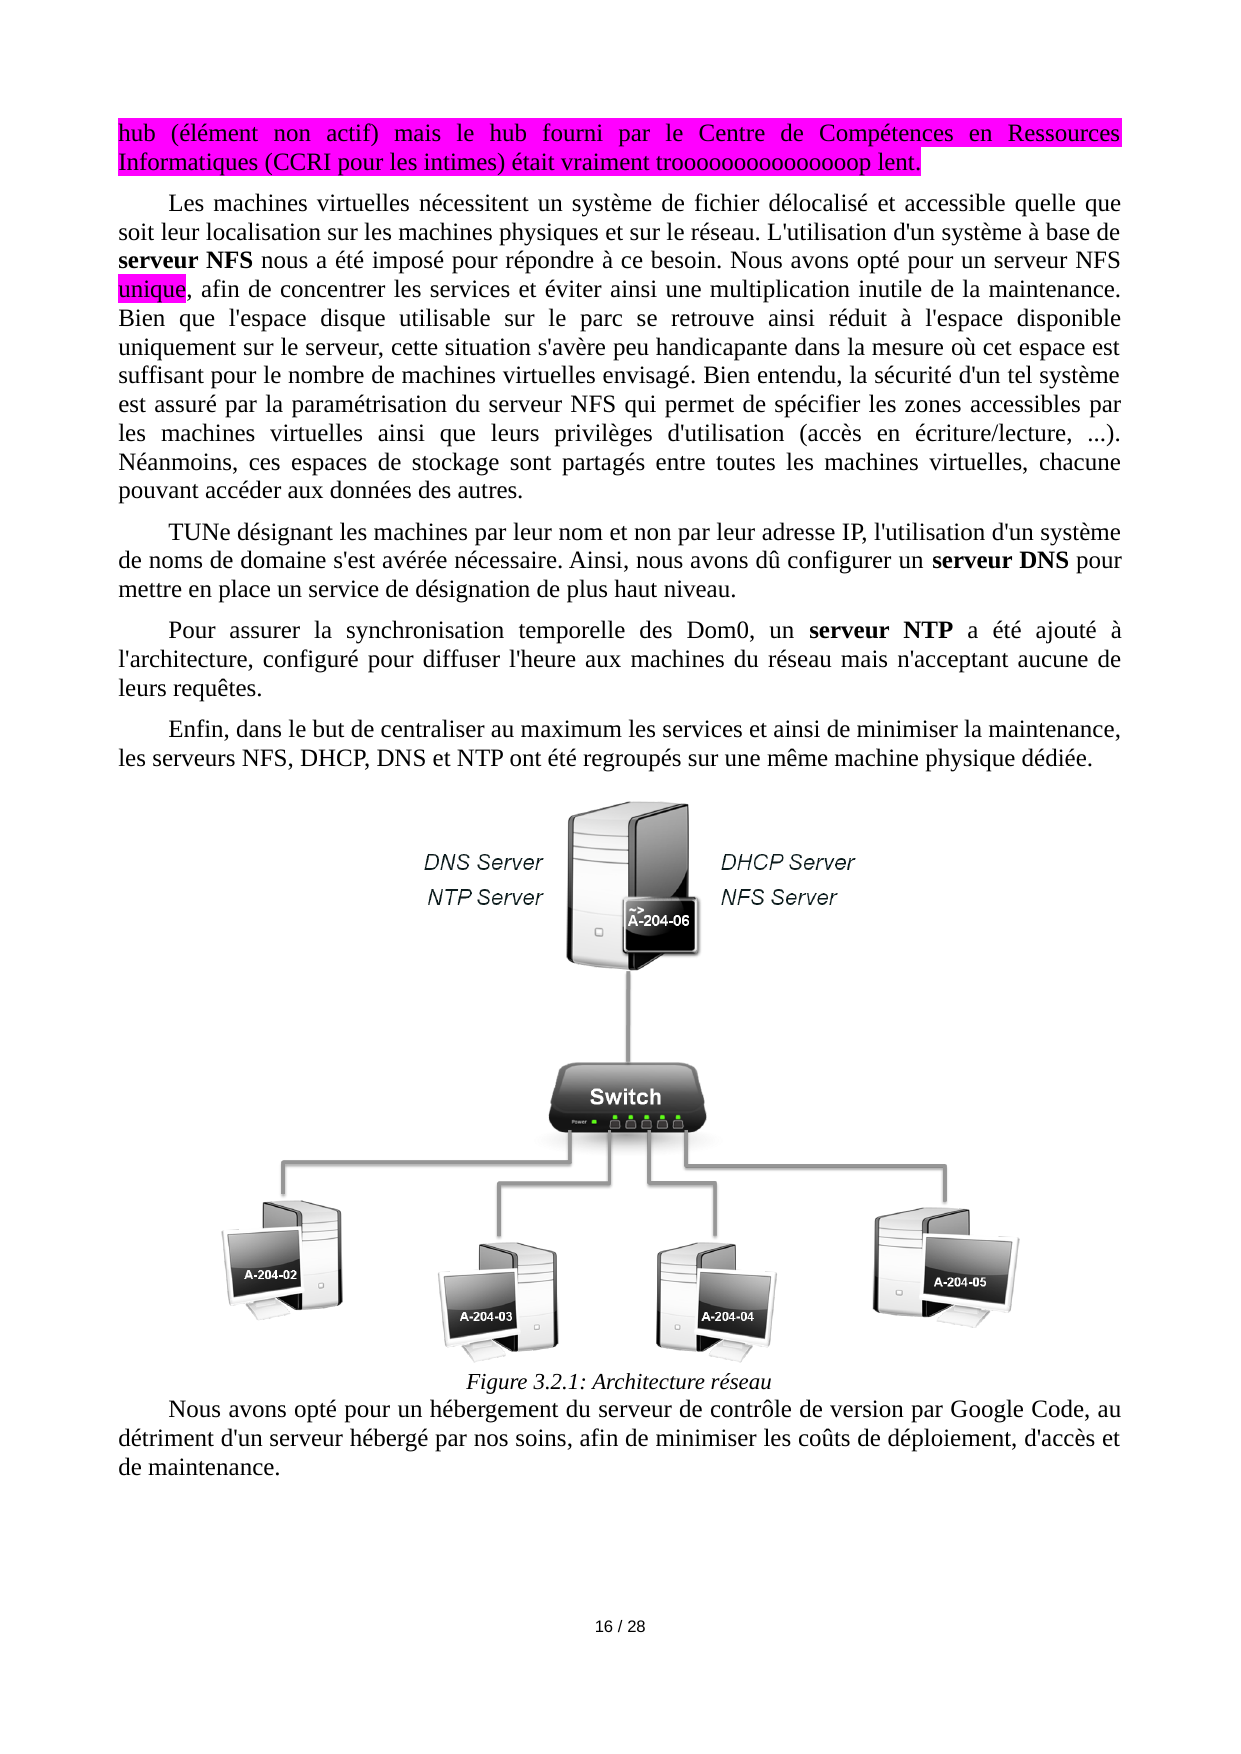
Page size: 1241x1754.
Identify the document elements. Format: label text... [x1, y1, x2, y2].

text Figure 3.2.1: Architecture réseau [216, 1368, 1024, 1394]
picture [216, 797, 1024, 1368]
text Enfin, dans le but de centraliser au maximum les services et ainsi de minimiser la maintenance, les serveurs NFS, DHCP, DNS et NTP ont été regroupés sur une même machine physique dédiée. [118, 714, 1122, 772]
text Les machines virtuelles nécessitent un système de fichier délocalisé et accessible quelle que soit leur localisation sur les machines physiques et sur le réseau. L'utilisation d'un système à base de serveur NFS nous a été imposé pour répondre à ce besoin. Nous avons opté pour un serveur NFS unique, afin de concentrer les services et éviter ainsi une multiplication inutile de la maintenance. Bien que l'espace disque utilisable sur le parc se retrouve ainsi réduit à l'espace disponible uniquement sur le serveur, cette situation s'avère peu handicapante dans la mesure où cet espace est suffisant pour le nombre de machines virtuelles envisagé. Bien entendu, la sécurité d'un tel système est assuré par la paramétrisation du serveur NFS qui permet de spécifier les zones accessibles par les machines virtuelles ainsi que leurs privilèges d'utilisation (accès en écriture/lecture, ...). Néanmoins, ces espaces de stockage sont partagés entre toutes les machines virtuelles, chacune pouvant accéder aux données des autres. [118, 188, 1122, 504]
text hub (élément non actif) mais le hub fourni par le Centre de Compétences en Ressources Informatiques (CCRI pour les intimes) était vraiment trooooooooooooooop lent. [118, 118, 1122, 176]
text Nous avons opté pour un hébergement du serveur de contrôle de version par Google Code, au détriment d'un serveur hébergé par nos soins, afin de minimiser les coûts de déploiement, d'accès et de maintenance. [118, 1394, 1122, 1481]
text TUNe désignant les machines par leur nom et non par leur adresse IP, l'utilisation d'un système de noms de domaine s'est avérée nécessaire. Ainsi, nous avons dû configurer un serveur DNS pour mettre en place un service de désignation de plus haut niveau. [118, 517, 1122, 603]
text Pour assurer la synchronisation temporelle des Dom0, un serveur NTP a été ajouté à l'architecture, configuré pour diffuser l'heure aux machines du réseau mais n'acceptant aucune de leurs requêtes. [118, 616, 1122, 702]
